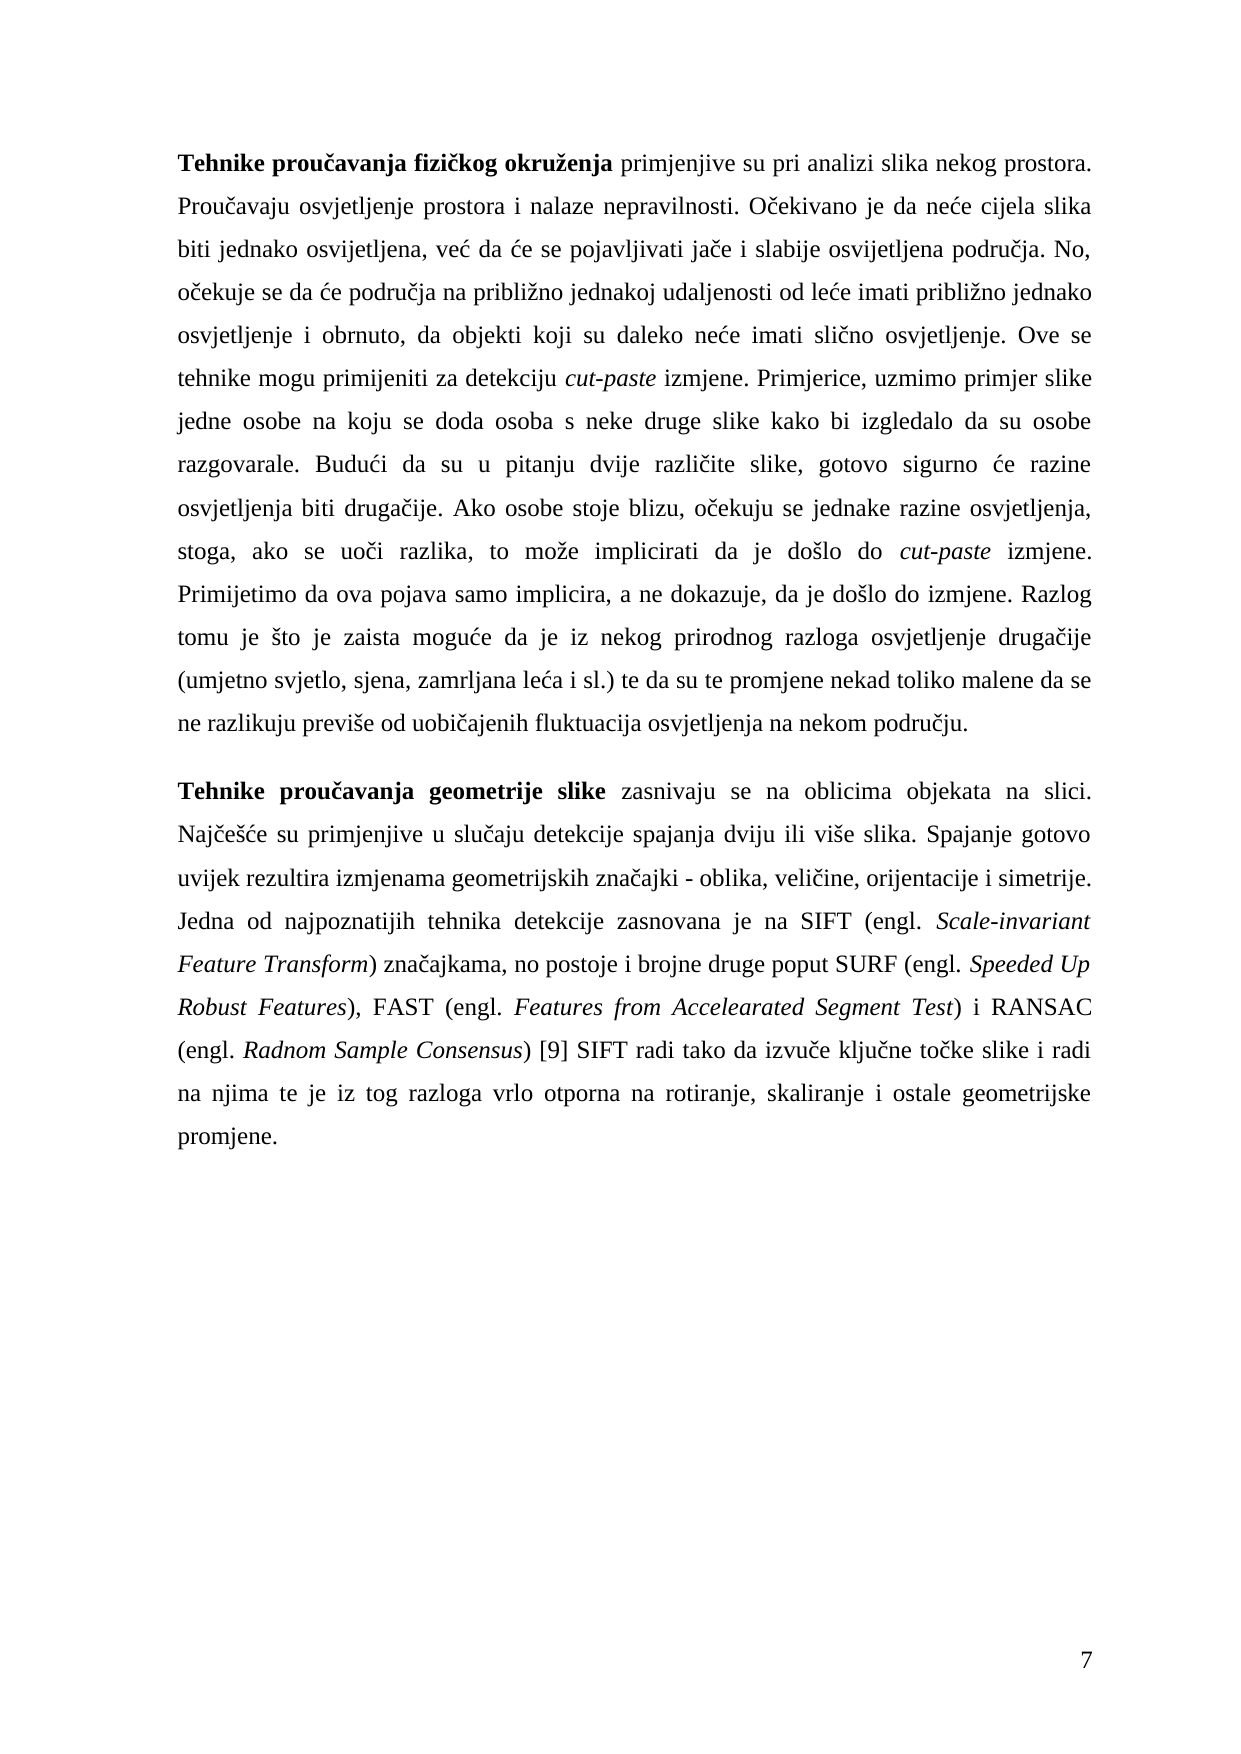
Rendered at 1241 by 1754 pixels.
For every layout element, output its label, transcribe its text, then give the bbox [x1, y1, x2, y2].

text Tehnike proučavanja fizičkog okruženja primjenjive su pri analizi slika nekog prostora. Proučavaju osvjetljenje prostora i nalaze nepravilnosti. Očekivano je da neće cijela slika biti jednako osvijetljena, već da će se pojavljivati jače i slabije osvijetljena područja. No, očekuje se da će područja na približno jednakoj udaljenosti od leće imati približno jednako osvjetljenje i obrnuto, da objekti koji su daleko neće imati slično osvjetljenje. Ove se tehnike mogu primijeniti za detekciju cut-paste izmjene. Primjerice, uzmimo primjer slike jedne osobe na koju se doda osoba s neke druge slike kako bi izgledalo da su osobe razgovarale. Budući da su u pitanju dvije različite slike, gotovo sigurno će razine osvjetljenja biti drugačije. Ako osobe stoje blizu, očekuju se jednake razine osvjetljenja, stoga, ako se uoči razlika, to može implicirati da je došlo do cut-paste izmjene. Primijetimo da ova pojava samo implicira, a ne dokazuje, da je došlo do izmjene. Razlog tomu je što je zaista moguće da je iz nekog prirodnog razloga osvjetljenje drugačije (umjetno svjetlo, sjena, zamrljana leća i sl.) te da su te promjene nekad toliko malene da se ne razlikuju previše od uobičajenih fluktuacija osvjetljenja na nekom području. [177, 148, 1092, 737]
text Tehnike proučavanja geometrije slike zasnivaju se na oblicima objekata na slici. Najčešće su primjenjive u slučaju detekcije spajanja dviju ili više slika. Spajanje gotovo uvijek rezultira izmjenama geometrijskih značajki - oblika, veličine, orijentacije i simetrije. Jedna od najpoznatijih tehnika detekcije zasnovana je na SIFT (engl. Scale-invariant Feature Transform) značajkama, no postoje i brojne druge poput SURF (engl. Speeded Up Robust Features), FAST (engl. Features from Accelearated Segment Test) i RANSAC (engl. Radnom Sample Consensus) [9] SIFT radi tako da izvuče ključne točke slike i radi na njima te je iz tog razloga vrlo otporna na rotiranje, skaliranje i ostale geometrijske promjene. [177, 776, 1092, 1150]
